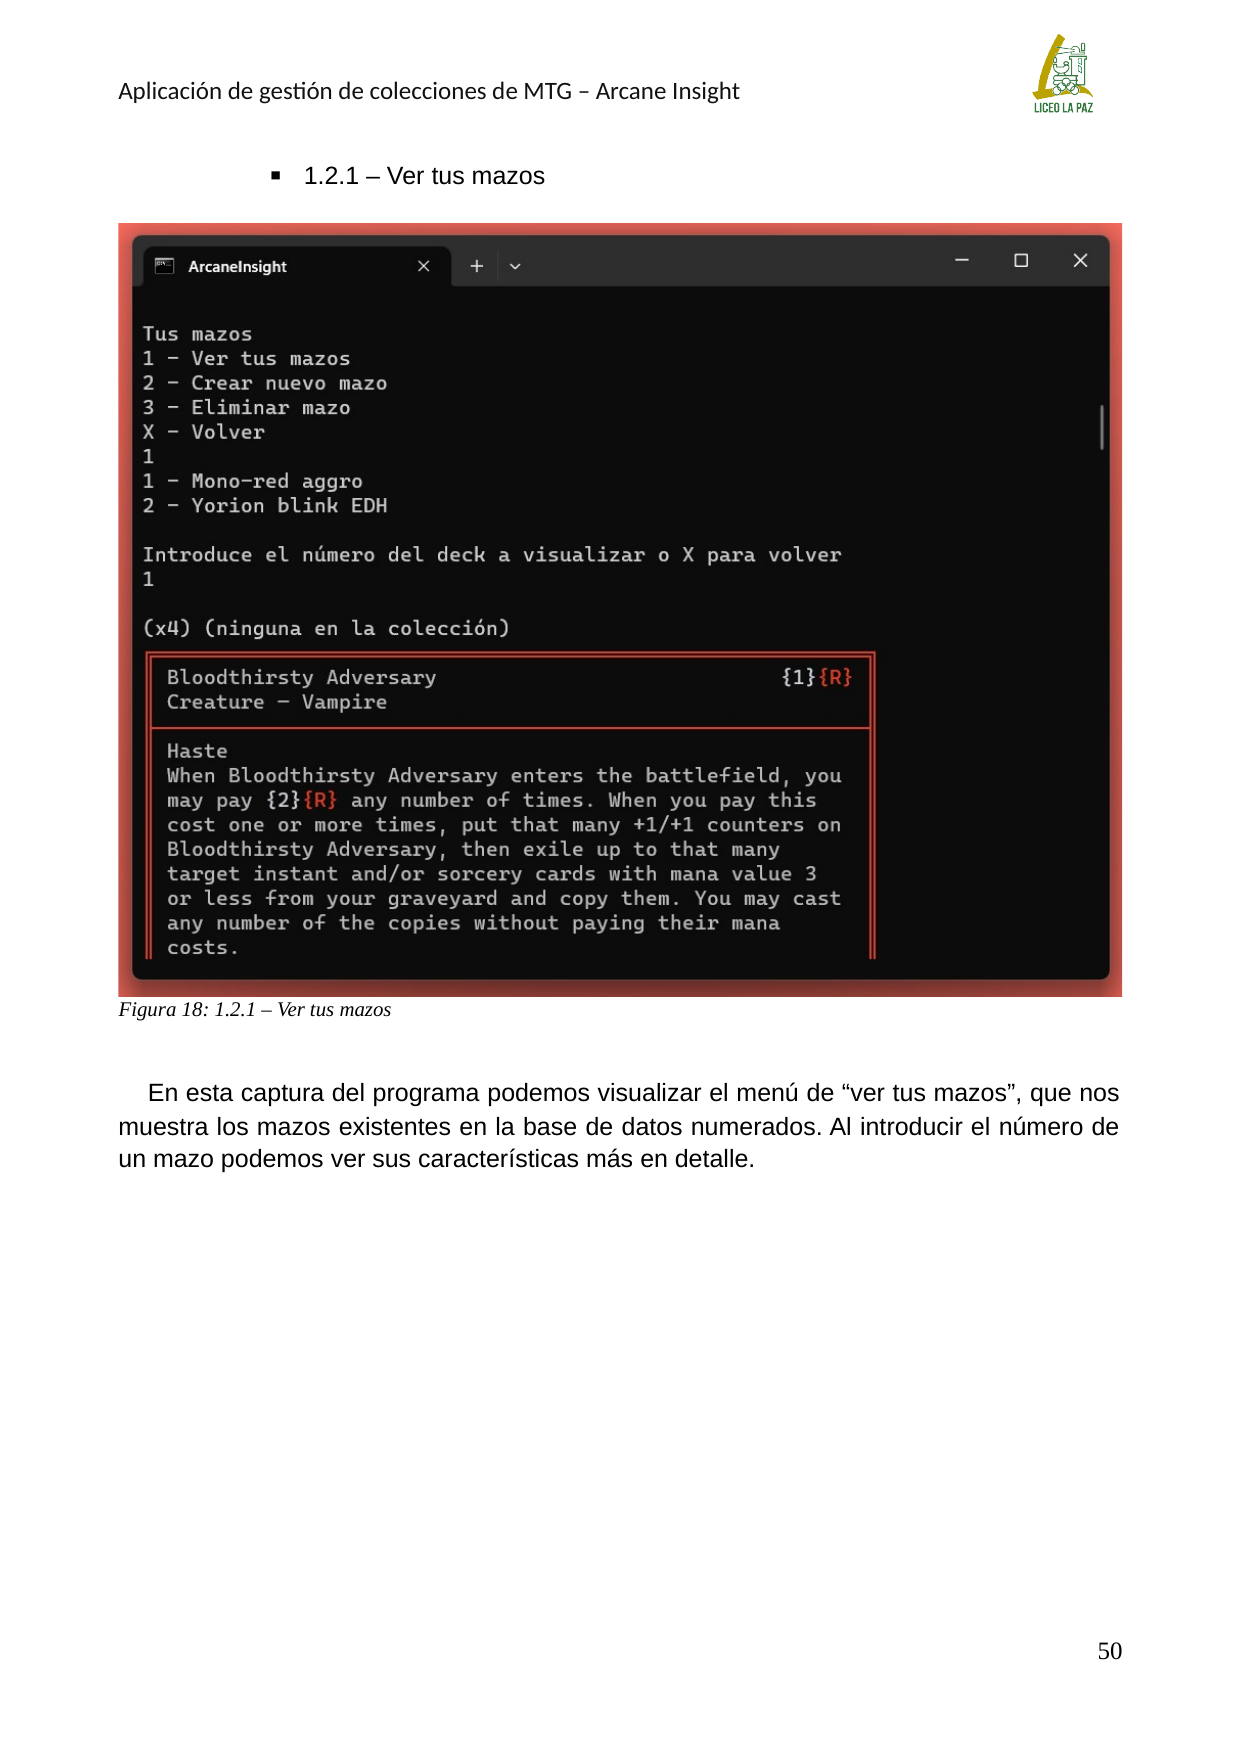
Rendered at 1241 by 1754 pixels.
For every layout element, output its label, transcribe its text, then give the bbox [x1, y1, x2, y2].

picture [118, 223, 1123, 997]
list 1.2.1 – Ver tus mazos [266, 161, 1122, 190]
text En esta captura del programa podemos visualizar el menú de “ver tus mazos”, que nos muestra los mazos existentes en la base de datos numerados. Al introducir el número de un mazo podemos ver sus características más en detalle. [118, 1078, 1122, 1173]
text Figura 18: 1.2.1 – Ver tus mazos [118, 997, 1122, 1021]
picture [1025, 26, 1100, 121]
